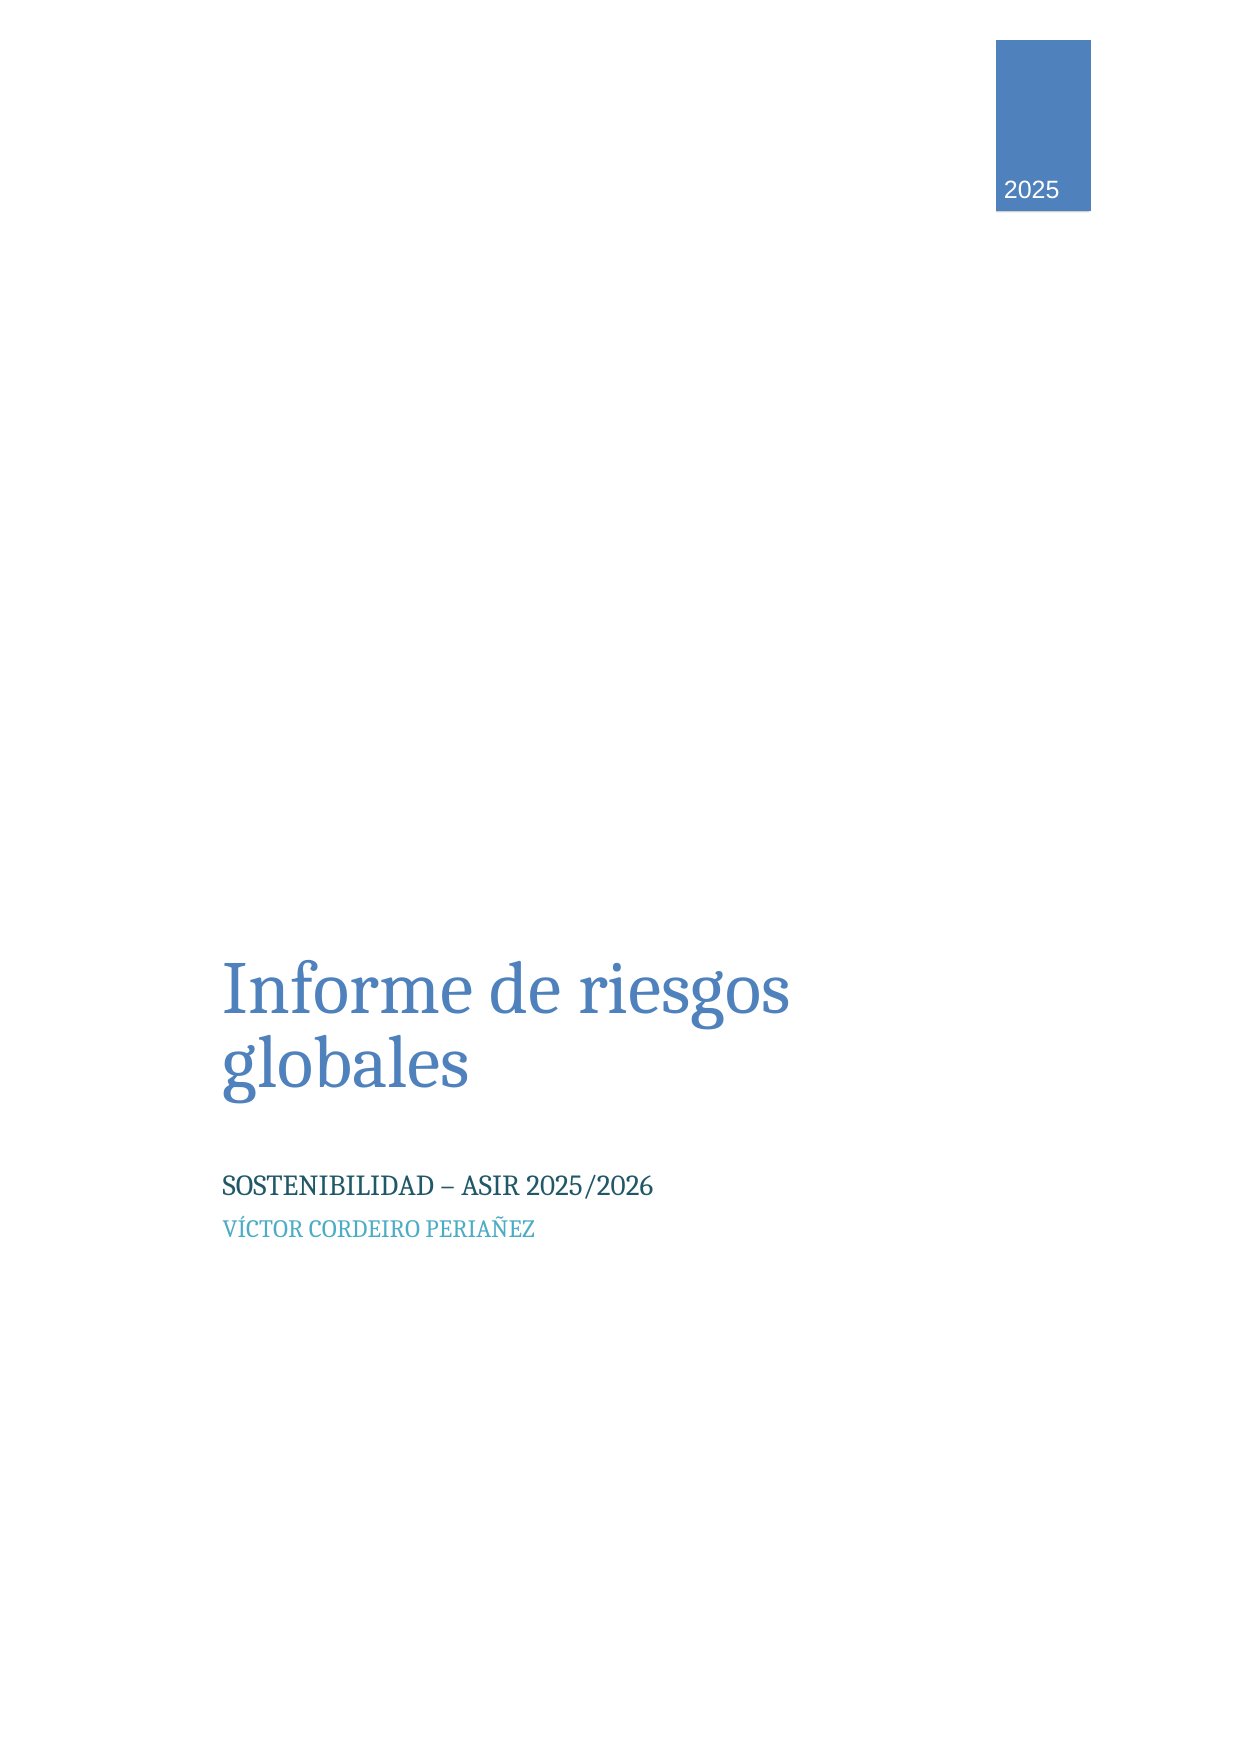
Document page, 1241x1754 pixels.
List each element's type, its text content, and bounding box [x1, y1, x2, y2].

text víctor cordeiro periañez [222, 1215, 964, 1244]
text Informe de riesgos globales [222, 951, 964, 1106]
text Sostenibilidad – asir 2025/2026 [222, 1169, 964, 1202]
